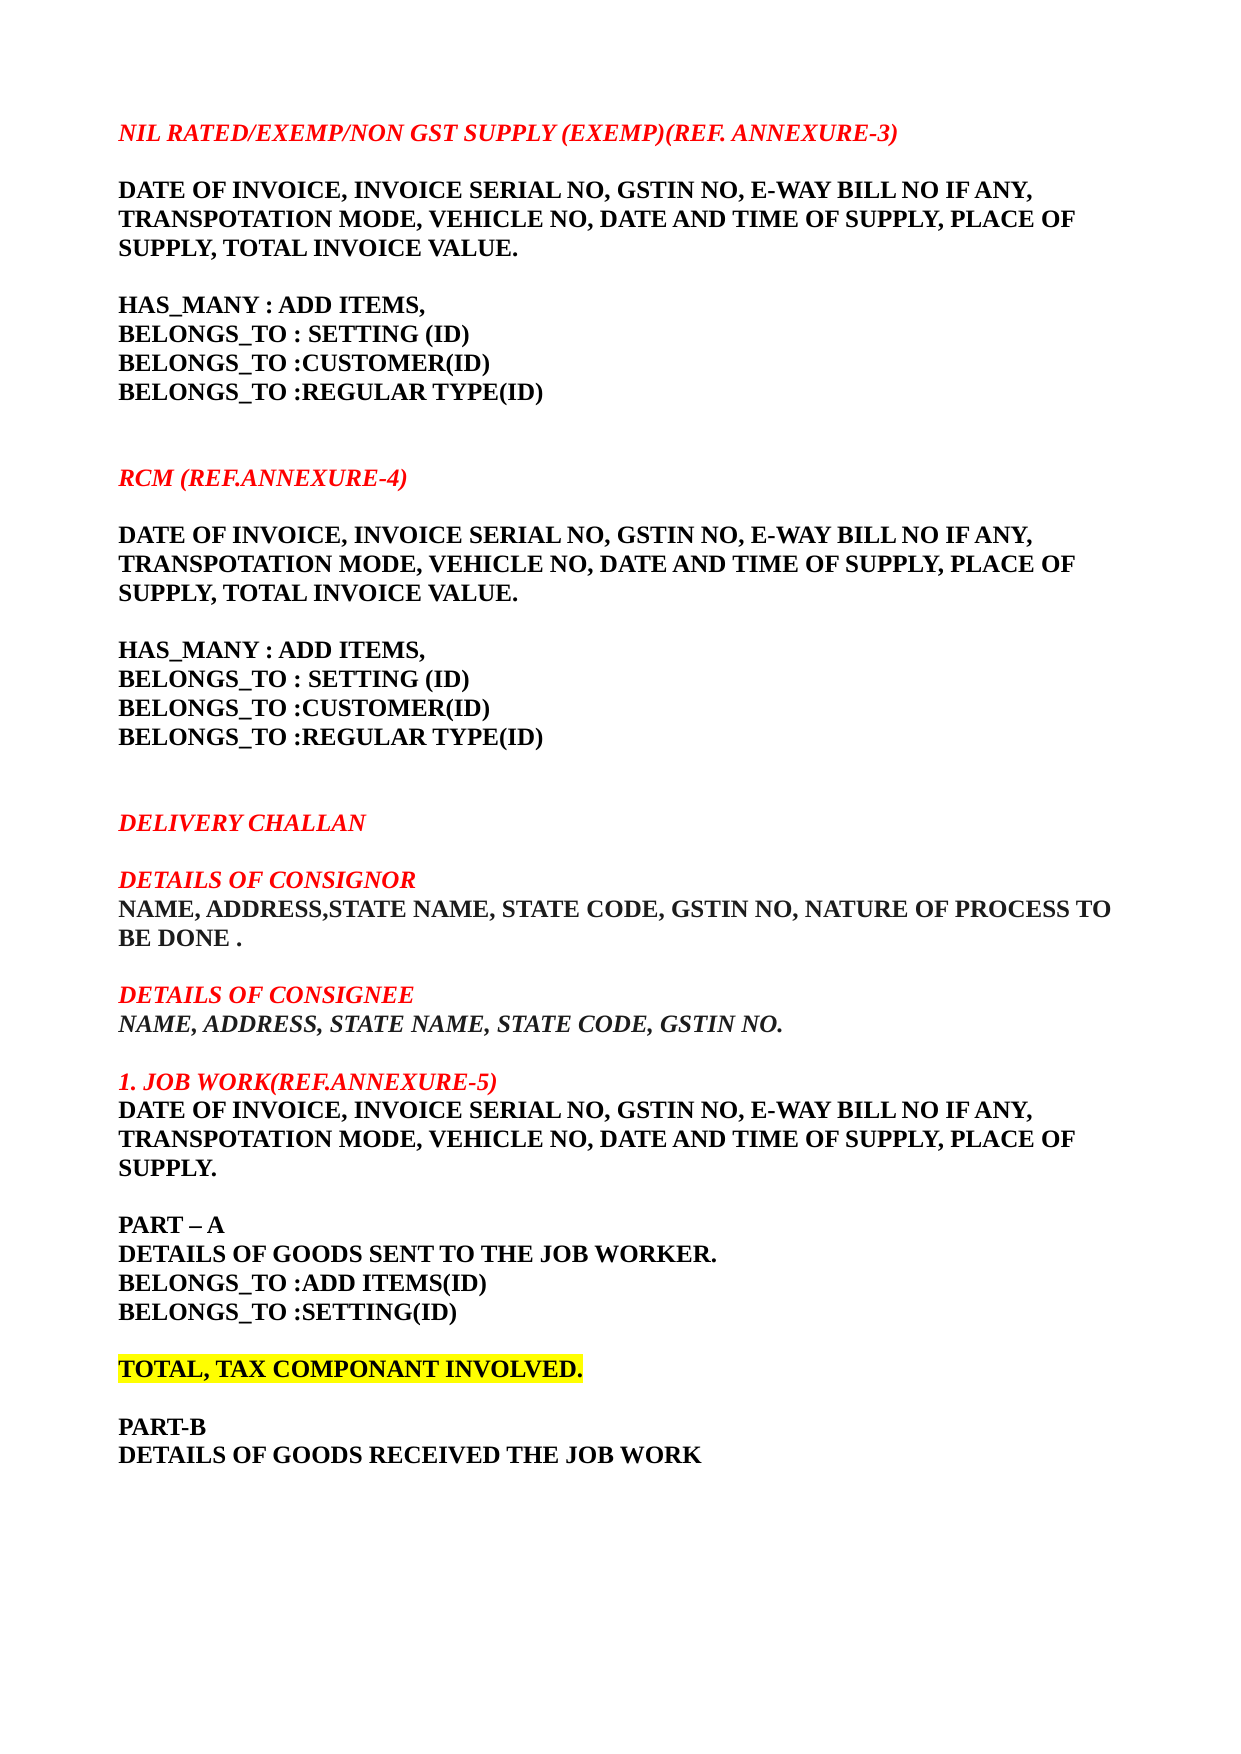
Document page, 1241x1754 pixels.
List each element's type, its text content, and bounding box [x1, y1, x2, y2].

text DATE OF INVOICE, INVOICE SERIAL NO, GSTIN NO, E-WAY BILL NO IF ANY, TRANSPOTATION MODE, VEHICLE NO, DATE AND TIME OF SUPPLY, PLACE OF SUPPLY. [118, 1096, 1122, 1182]
text DETAILS OF GOODS RECEIVED THE JOB WORK [118, 1441, 1122, 1469]
text BELONGS_TO :REGULAR TYPE(ID) [118, 722, 1122, 751]
text BELONGS_TO :CUSTOMER(ID) [118, 693, 1122, 722]
text PART-B [118, 1412, 1122, 1441]
text NAME, ADDRESS, STATE NAME, STATE CODE, GSTIN NO. [118, 1009, 1122, 1038]
text BELONGS_TO : SETTING (ID) [118, 664, 1122, 693]
text DELIVERY CHALLAN [118, 808, 1122, 837]
text BELONGS_TO : SETTING (ID) [118, 319, 1122, 348]
text BELONGS_TO :REGULAR TYPE(ID) [118, 377, 1122, 406]
text DETAILS OF GOODS SENT TO THE JOB WORKER. [118, 1239, 1122, 1268]
text PART – A [118, 1211, 1122, 1239]
text 1. JOB WORK(REF.ANNEXURE-5) [118, 1067, 1122, 1096]
text BELONGS_TO :SETTING(ID) [118, 1297, 1122, 1326]
text DETAILS OF CONSIGNOR [118, 866, 1122, 894]
text TOTAL, TAX COMPONANT INVOLVED. [118, 1354, 1122, 1383]
text DATE OF INVOICE, INVOICE SERIAL NO, GSTIN NO, E-WAY BILL NO IF ANY, TRANSPOTATION MODE, VEHICLE NO, DATE AND TIME OF SUPPLY, PLACE OF SUPPLY, TOTAL INVOICE VALUE. [118, 521, 1122, 607]
text DETAILS OF CONSIGNEE [118, 981, 1122, 1009]
text DATE OF INVOICE, INVOICE SERIAL NO, GSTIN NO, E-WAY BILL NO IF ANY, TRANSPOTATION MODE, VEHICLE NO, DATE AND TIME OF SUPPLY, PLACE OF SUPPLY, TOTAL INVOICE VALUE. [118, 176, 1122, 262]
text BELONGS_TO :CUSTOMER(ID) [118, 348, 1122, 377]
text HAS_MANY : ADD ITEMS, [118, 291, 1122, 319]
text NIL RATED/EXEMP/NON GST SUPPLY (EXEMP)(REF. ANNEXURE-3) [118, 118, 1122, 147]
text NAME, ADDRESS,STATE NAME, STATE CODE, GSTIN NO, NATURE OF PROCESS TO BE DONE . [118, 894, 1122, 952]
text HAS_MANY : ADD ITEMS, [118, 636, 1122, 664]
text BELONGS_TO :ADD ITEMS(ID) [118, 1268, 1122, 1297]
text RCM (REF.ANNEXURE-4) [118, 463, 1122, 492]
